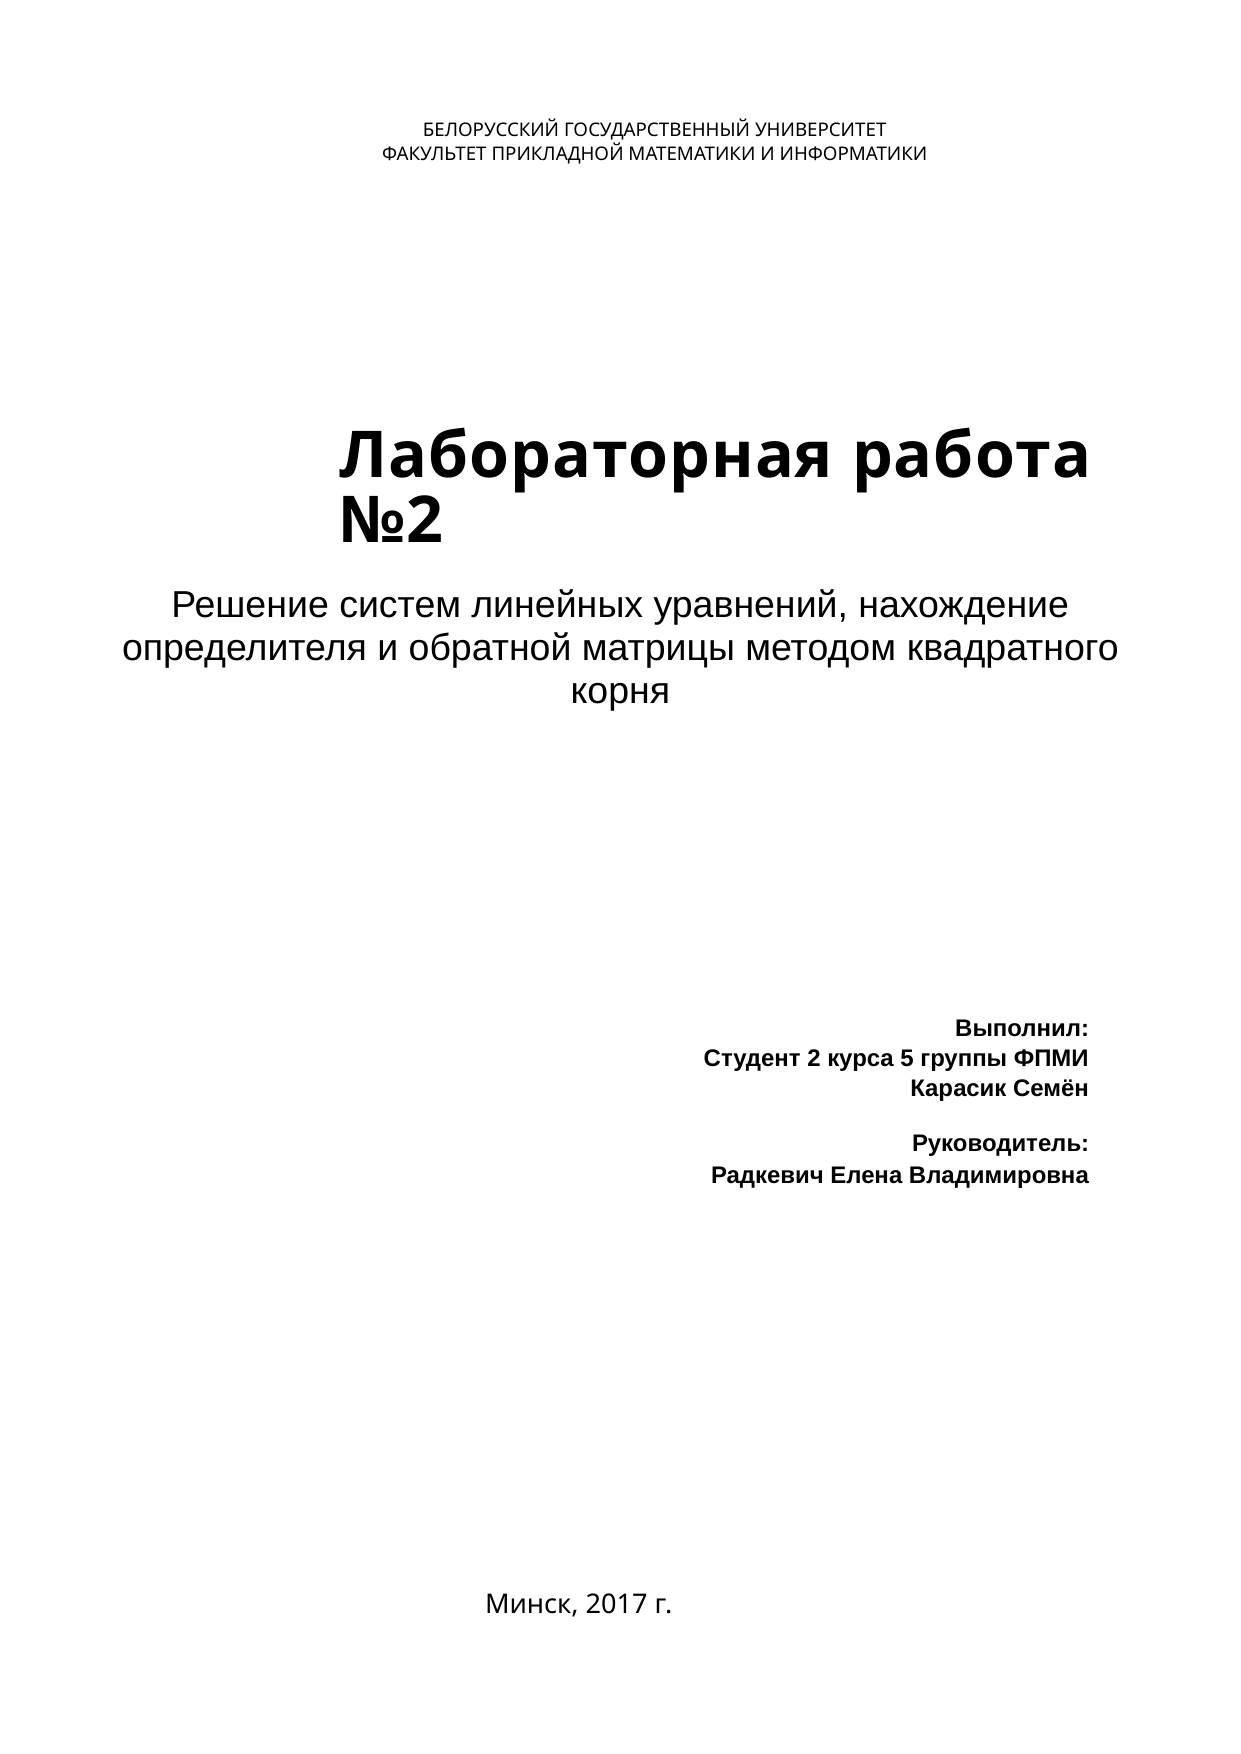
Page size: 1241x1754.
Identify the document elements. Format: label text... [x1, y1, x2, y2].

text Выполнил: [645, 1013, 1089, 1043]
subtitle Лабораторная работа №2 [339, 426, 1122, 555]
text Минск, 2017 г. [485, 1591, 1122, 1618]
text Карасик Семён [118, 1073, 1089, 1103]
text ФАКУЛЬТЕТ ПРИКЛАДНОЙ МАТЕМАТИКИ И ИНФОРМАТИКИ [187, 142, 1122, 165]
text БЕЛОРУССКИЙ ГОСУДАРСТВЕННЫЙ УНИВЕРСИТЕТ [187, 118, 1122, 142]
text Руководитель: [645, 1126, 1089, 1158]
text Радкевич Елена Владимировна [645, 1158, 1089, 1190]
text Студент 2 курса 5 группы ФПМИ [645, 1043, 1089, 1073]
subtitle Решение систем линейных уравнений, нахождение определителя и обратной матрицы методом квадратного корня [118, 582, 1122, 711]
